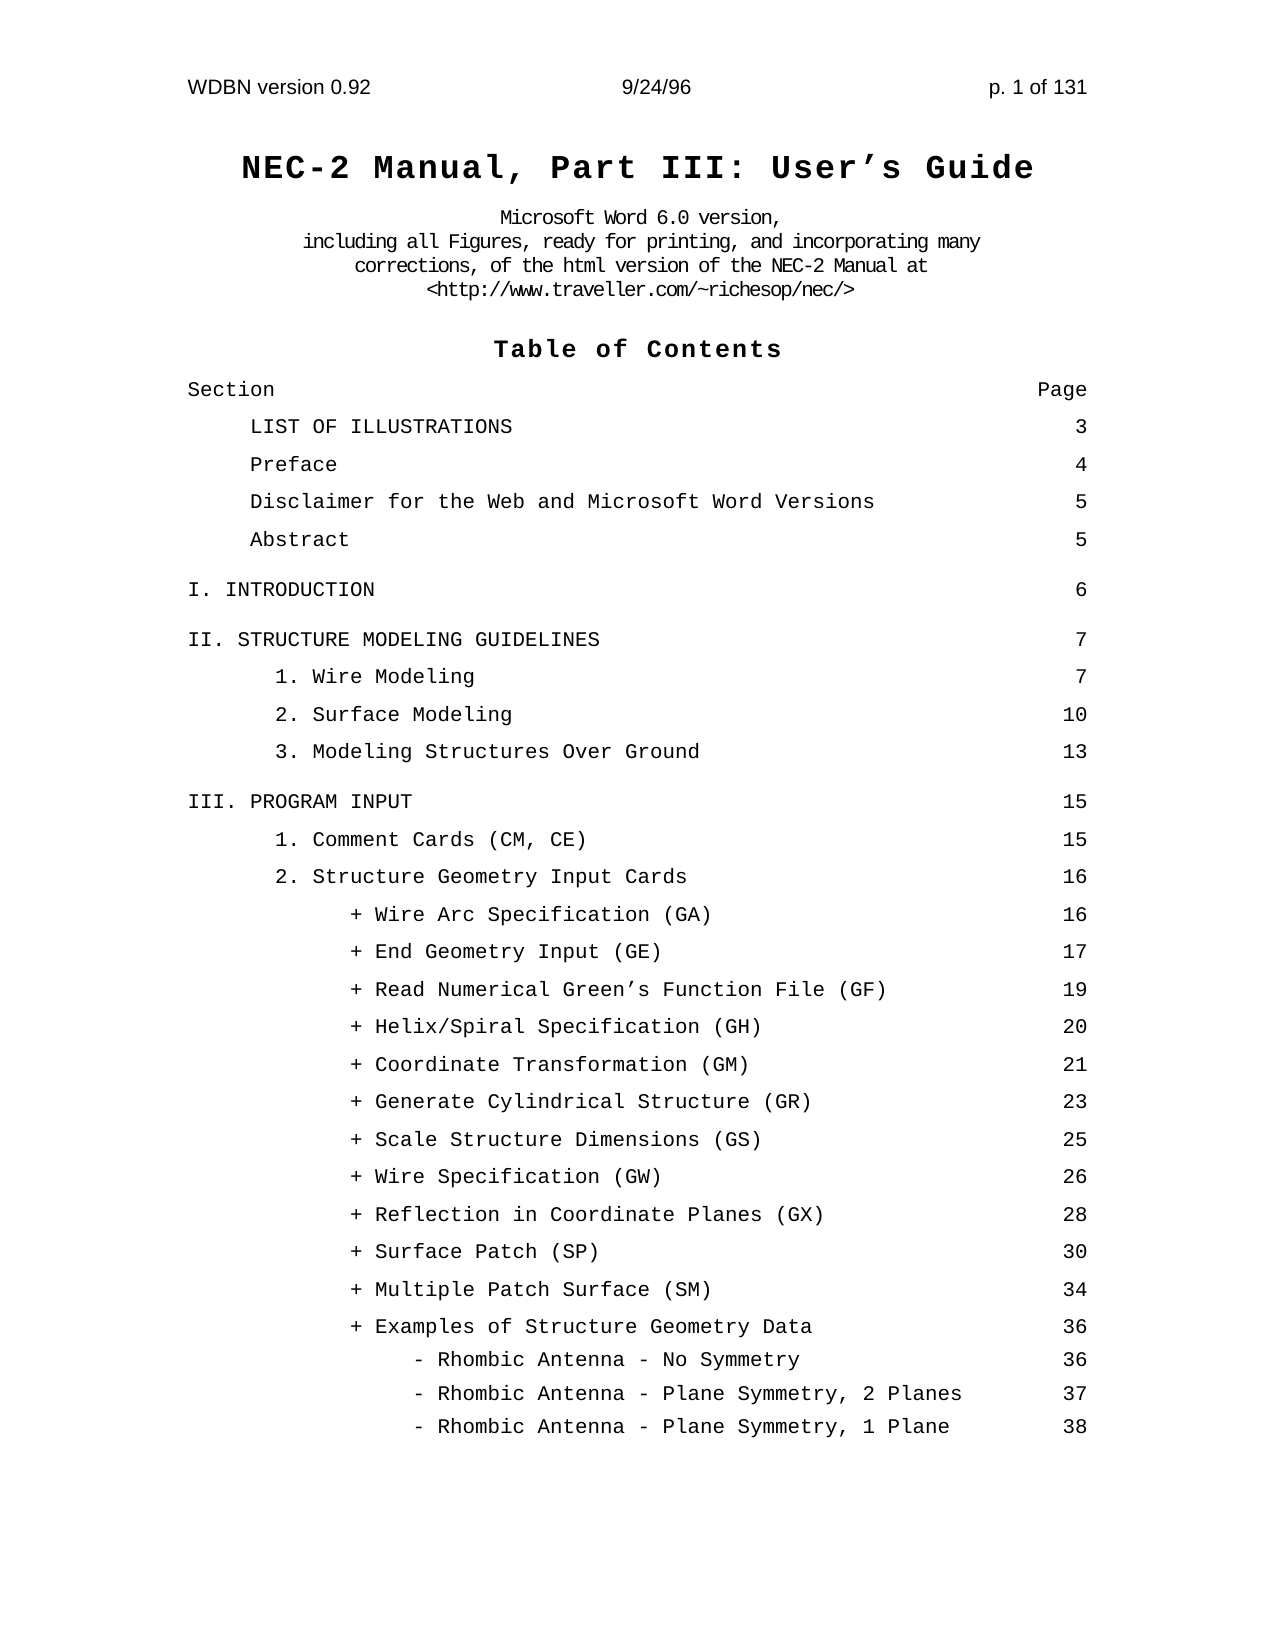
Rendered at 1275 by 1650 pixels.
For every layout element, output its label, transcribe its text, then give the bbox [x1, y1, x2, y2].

text II. STRUCTURE MODELING GUIDELINES 7 [187, 603, 1181, 653]
text + Reflection in Coordinate Planes (GX) 28 [187, 1190, 1181, 1228]
text + Scale Structure Dimensions (GS) 25 [187, 1115, 1181, 1153]
text 1. Comment Cards (CM, CE) 15 [187, 815, 1181, 853]
text III. PROGRAM INPUT 15 [187, 765, 1181, 815]
text + Wire Specification (GW) 26 [187, 1153, 1181, 1190]
text Microsoft Word 6.0 version, including all Figures, ready for printing, and incorporating many corrections, of the html version of the NEC-2 Manual at <http://www.traveller.com/~richesop/nec/> [271, 207, 1012, 303]
text Preface 4 [187, 440, 1181, 478]
text + Examples of Structure Geometry Data 36 [187, 1303, 1181, 1340]
text NEC-2 Manual, Part III: User’s Guide [169, 150, 1106, 188]
text - Rhombic Antenna - Plane Symmetry, 2 Planes 37 [187, 1373, 1181, 1407]
text + Wire Arc Specification (GA) 16 [187, 890, 1181, 928]
text + Read Numerical Green’s Function File (GF) 19 [187, 965, 1181, 1003]
text - Rhombic Antenna - Plane Symmetry, 1 Plane 38 [187, 1407, 1181, 1440]
text LIST OF ILLUSTRATIONS 3 [187, 403, 1181, 440]
text Disclaimer for the Web and Microsoft Word Versions 5 [187, 478, 1181, 515]
text 2. Surface Modeling 10 [187, 690, 1181, 728]
text + Multiple Patch Surface (SM) 34 [187, 1265, 1181, 1303]
text + End Geometry Input (GE) 17 [187, 928, 1181, 965]
text + Coordinate Transformation (GM) 21 [187, 1040, 1181, 1078]
text Table of Contents [187, 303, 1087, 365]
text Abstract 5 [187, 515, 1181, 553]
text 1. Wire Modeling 7 [187, 653, 1181, 690]
text 3. Modeling Structures Over Ground 13 [187, 728, 1181, 765]
text - Rhombic Antenna - No Symmetry 36 [187, 1340, 1181, 1373]
text Section Page [187, 365, 1181, 403]
text + Helix/Spiral Specification (GH) 20 [187, 1003, 1181, 1040]
text + Generate Cylindrical Structure (GR) 23 [187, 1078, 1181, 1115]
text + Surface Patch (SP) 30 [187, 1228, 1181, 1265]
text I. INTRODUCTION 6 [187, 553, 1181, 603]
text 2. Structure Geometry Input Cards 16 [187, 853, 1181, 890]
